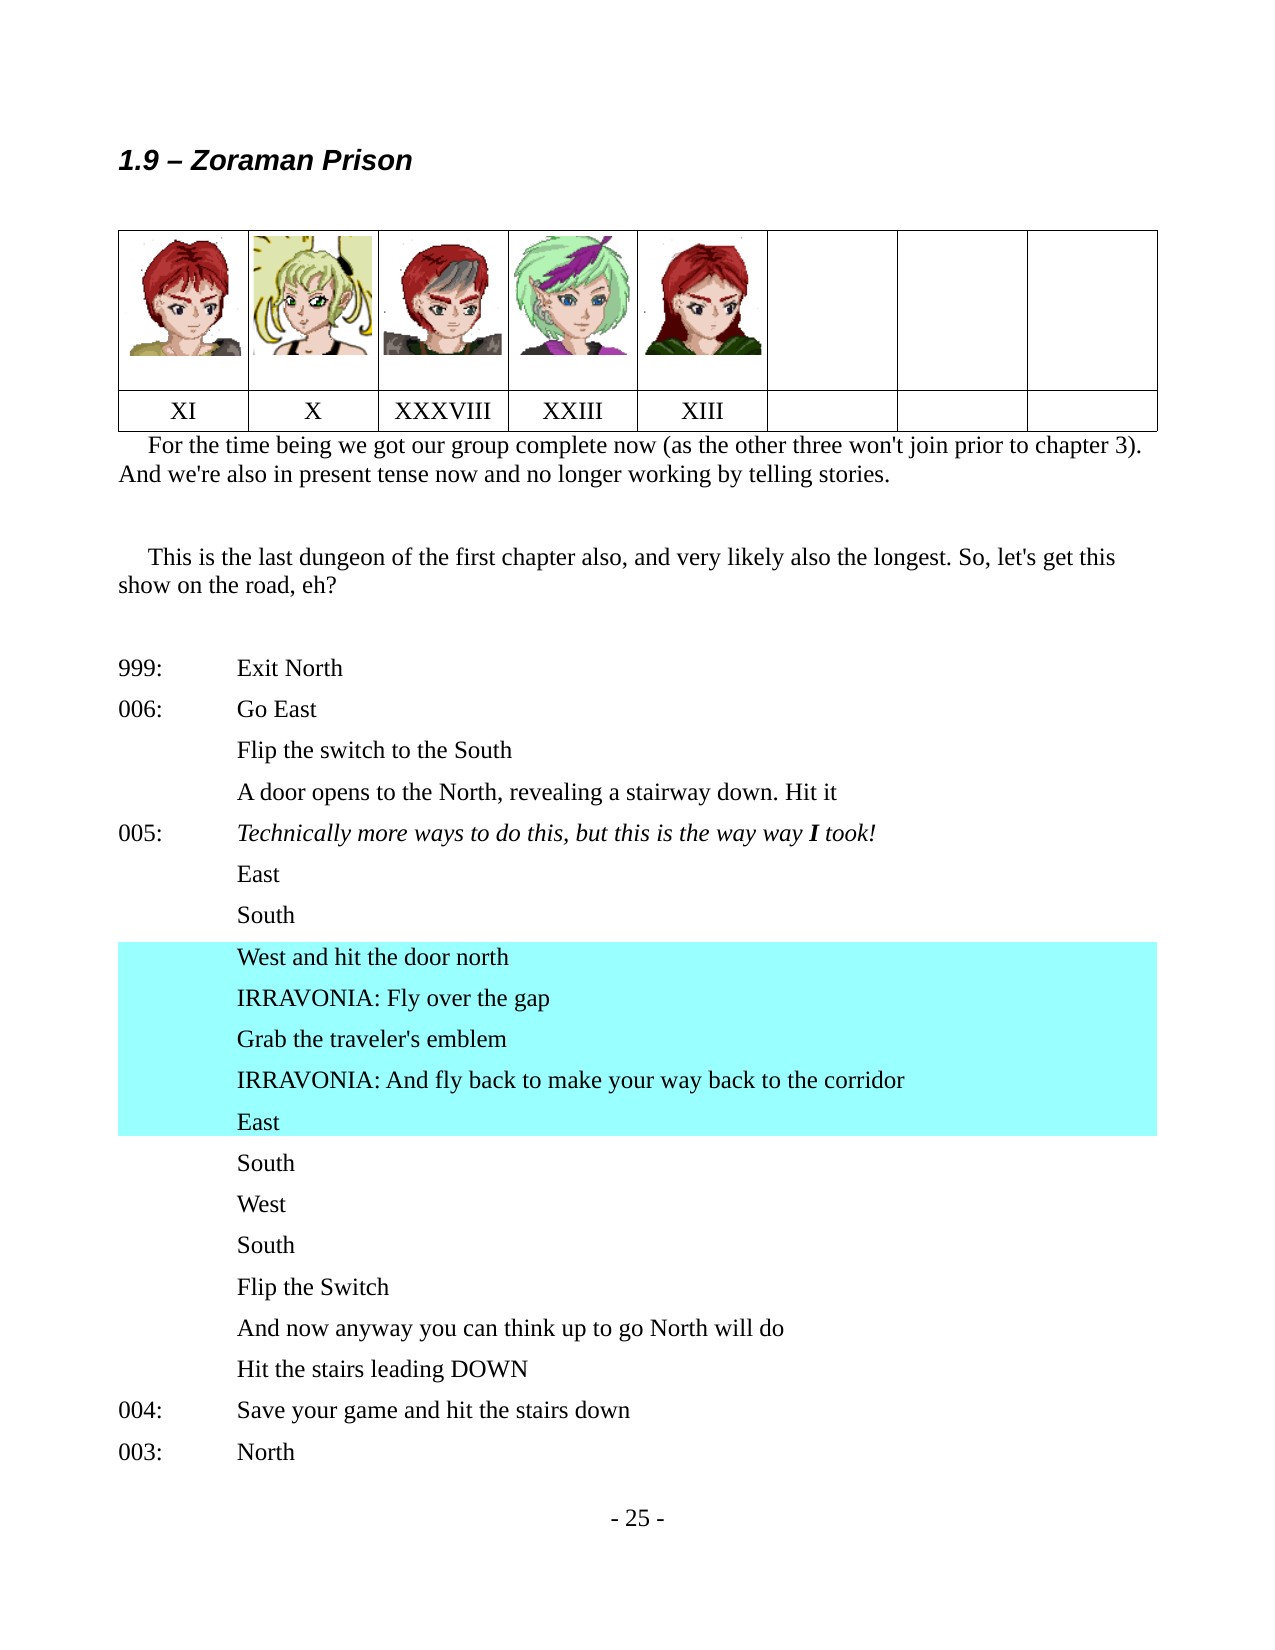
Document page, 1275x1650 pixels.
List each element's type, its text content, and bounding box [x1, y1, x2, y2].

text Hit the stairs leading DOWN [118, 1354, 1157, 1383]
table_cell X [249, 391, 378, 431]
table_cell XIII [638, 391, 767, 431]
table_cell [768, 391, 897, 431]
table_header [509, 231, 637, 354]
text West and hit the door north [118, 942, 1157, 971]
text For the time being we got our group complete now (as the other three won't join prior to chapter 3). And we're also in present tense now and no longer working by telling stories. [118, 432, 1157, 488]
text South [118, 1231, 1157, 1259]
text A door opens to the North, revealing a stairway down. Hit it [118, 777, 1157, 806]
table_header [379, 231, 508, 354]
picture [124, 236, 242, 356]
text West [118, 1189, 1157, 1218]
table_header [1028, 231, 1157, 390]
picture [513, 236, 632, 355]
text Flip the Switch [118, 1272, 1157, 1301]
table_header [898, 231, 1027, 390]
text And now anyway you can think up to go North will do [118, 1313, 1157, 1342]
table_header [768, 231, 897, 390]
text East [118, 859, 1157, 888]
text This is the last dungeon of the first chapter also, and very likely also the longest. So, let's get this show on the road, eh? [118, 542, 1157, 599]
text 004: Save your game and hit the stairs down [118, 1396, 1157, 1424]
text IRRAVONIA: And fly back to make your way back to the corridor [118, 1066, 1157, 1094]
text 005: Technically more ways to do this, but this is the way way I took! [118, 818, 1157, 847]
text East [118, 1107, 1157, 1136]
table_cell [898, 391, 1027, 431]
text IRRAVONIA: Fly over the gap [118, 983, 1157, 1012]
table_header [509, 355, 637, 390]
table_header [638, 231, 767, 390]
text South [118, 901, 1157, 929]
text 999: Exit North [118, 653, 1157, 682]
table_header [249, 355, 378, 390]
text 003: North [118, 1437, 1157, 1466]
table_cell XI [119, 391, 248, 431]
text South [118, 1148, 1157, 1177]
table_cell XXXVIII [379, 391, 508, 431]
picture [383, 236, 502, 355]
table_header [249, 231, 378, 354]
table_header [379, 355, 508, 390]
table_header [119, 231, 248, 390]
subtitle 1.9 – Zoraman Prison [118, 143, 1157, 177]
text 006: Go East [118, 694, 1157, 723]
text Flip the switch to the South [118, 736, 1157, 764]
table_cell [1028, 391, 1157, 431]
text Grab the traveler's emblem [118, 1024, 1157, 1053]
picture [253, 236, 372, 355]
table_cell XXIII [509, 391, 637, 431]
picture [643, 236, 762, 355]
